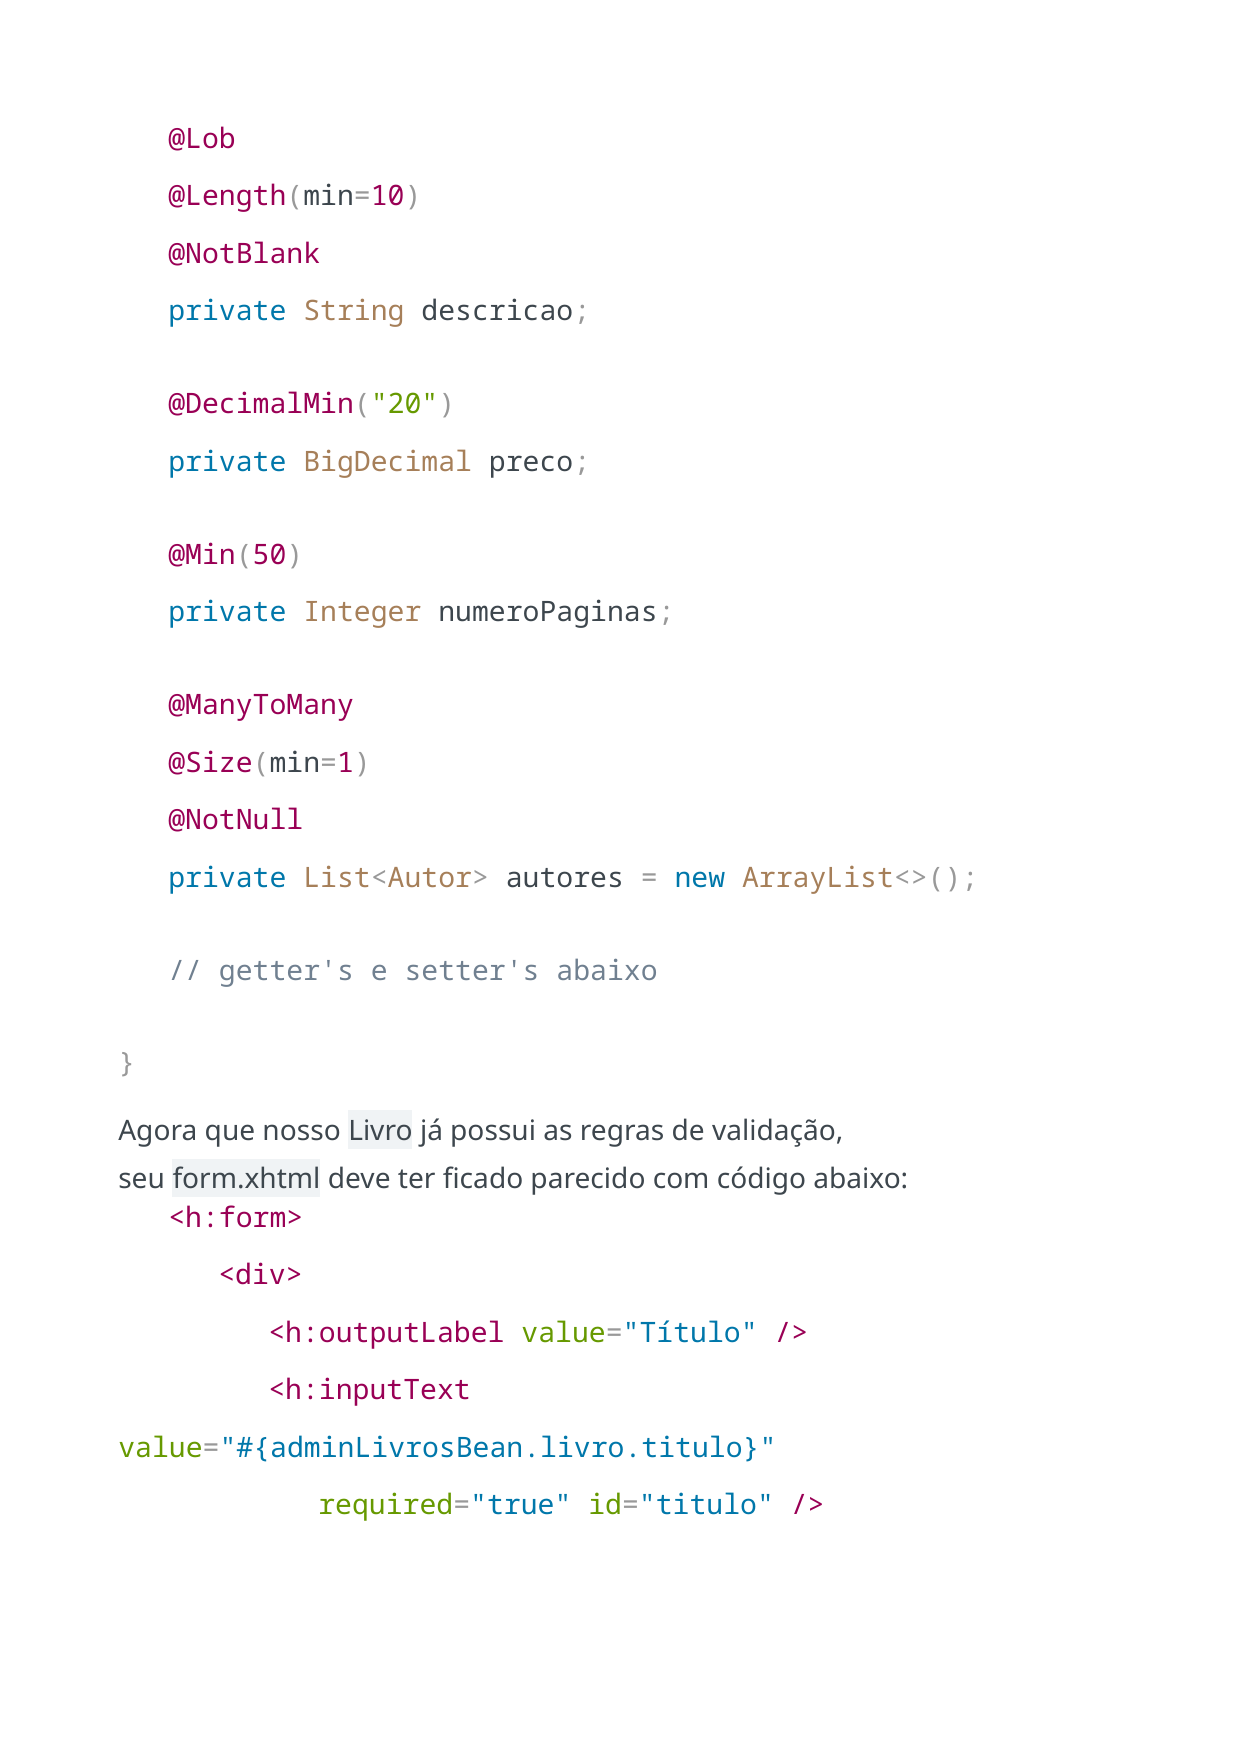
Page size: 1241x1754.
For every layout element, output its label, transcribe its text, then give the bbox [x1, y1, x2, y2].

text @Size(min=1) [118, 742, 1122, 780]
text required="true" id="titulo" /> [118, 1484, 1122, 1523]
text <h:form> [118, 1197, 1122, 1235]
text private List<Autor> autores = new ArrayList<>(); [118, 857, 1122, 895]
text <h:outputLabel value="Título" /> [118, 1312, 1122, 1350]
text private String descricao; [118, 291, 1122, 329]
text @ManyToMany [118, 684, 1122, 723]
text @Min(50) [118, 534, 1122, 572]
text } [118, 1043, 1122, 1081]
text private BigDecimal preco; [118, 441, 1122, 479]
text @NotBlank [118, 233, 1122, 271]
text // getter's e setter's abaixo [118, 950, 1122, 988]
text <h:inputText value="#{adminLivrosBean.livro.titulo}" [118, 1369, 1122, 1465]
text <div> [118, 1254, 1122, 1293]
text @NotNull [118, 799, 1122, 838]
text private Integer numeroPaginas; [118, 591, 1122, 630]
text @DecimalMin("20") [118, 383, 1122, 422]
text @Length(min=10) [118, 176, 1122, 214]
text @Lob [118, 118, 1122, 156]
text Agora que nosso Livro já possui as regras de validação, seu form.xhtml deve ter ficado parecido com código abaixo: [118, 1100, 1122, 1197]
